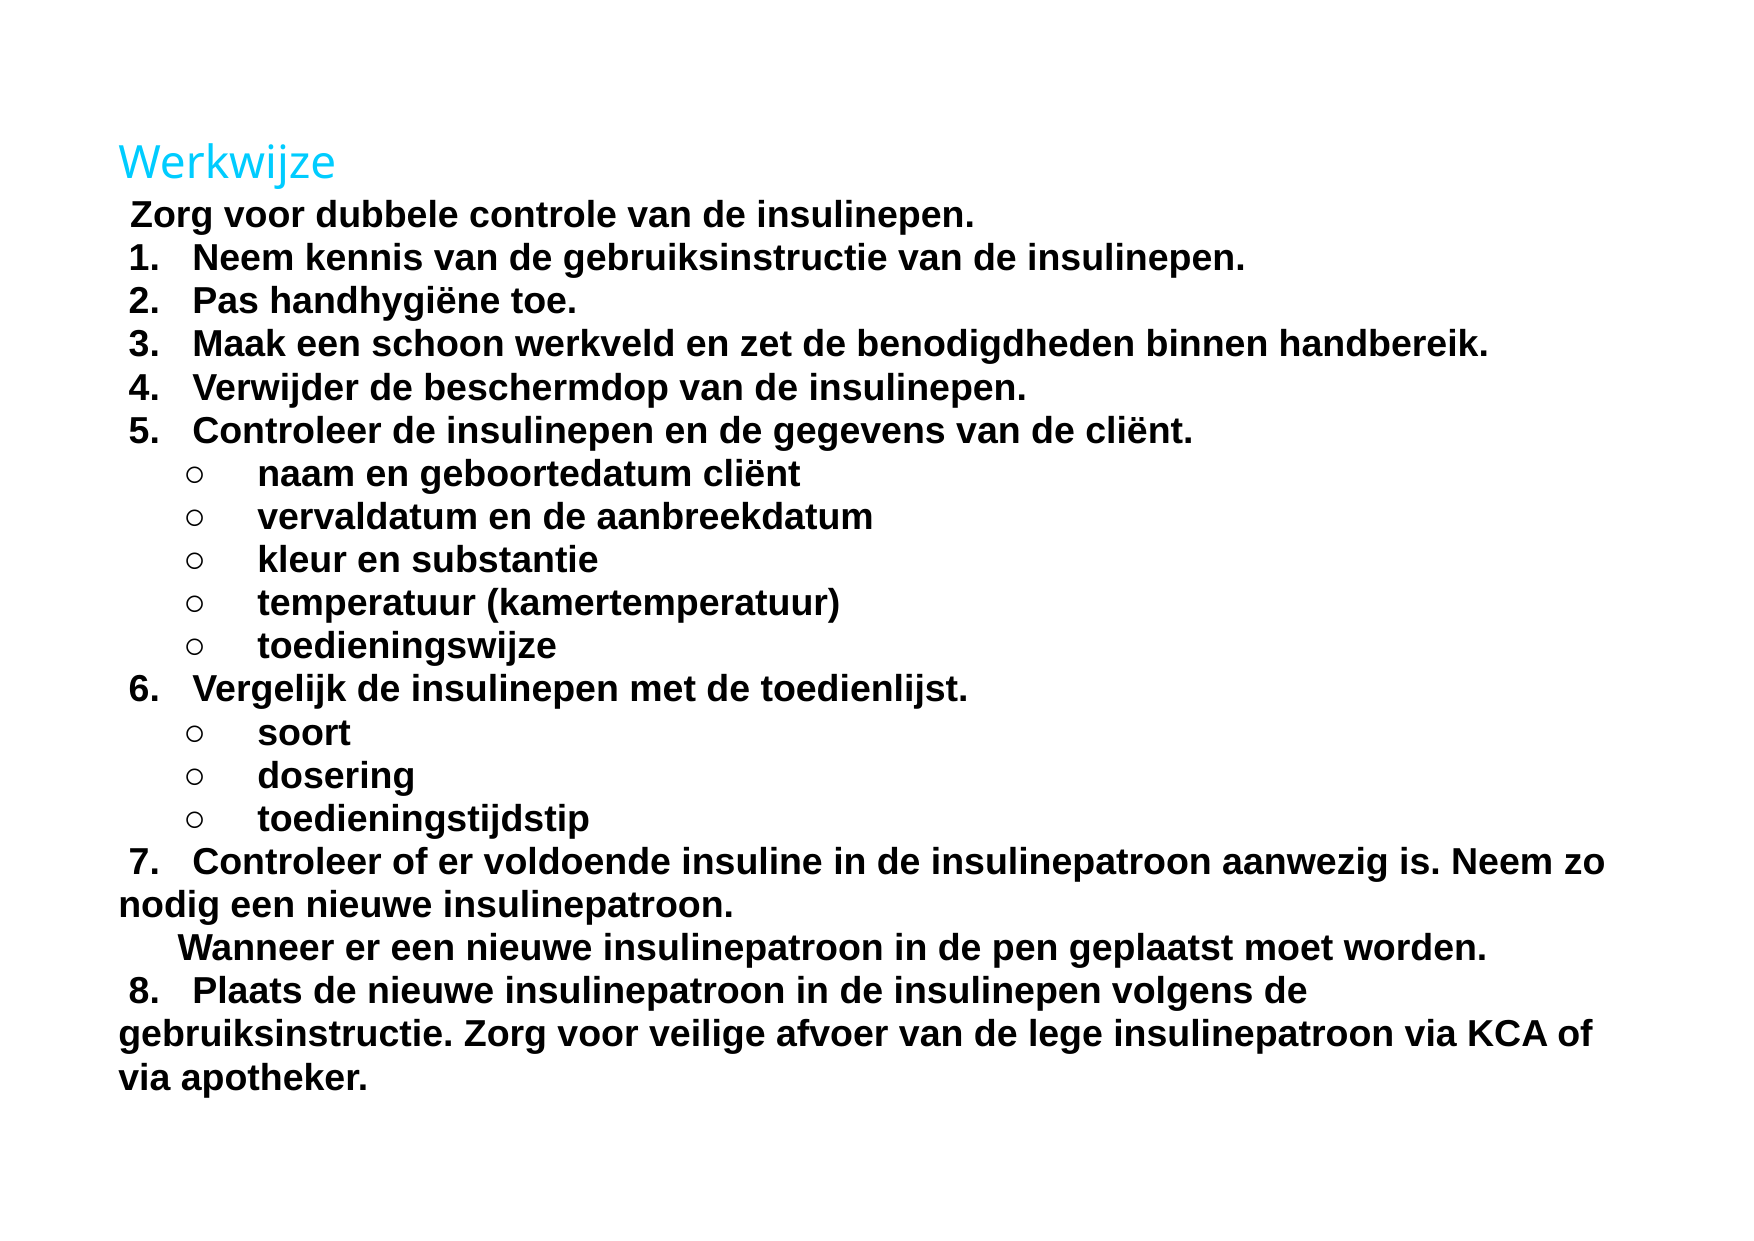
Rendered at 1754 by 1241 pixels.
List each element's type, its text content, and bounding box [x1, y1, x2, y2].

list temperatuur (kamertemperatuur) [183, 580, 1636, 623]
subtitle Werkwijze [118, 130, 1636, 192]
list kleur en substantie [183, 537, 1636, 580]
list dosering [183, 753, 1636, 796]
subtitle Zorg voor dubbele controle van de insulinepen. [130, 192, 1636, 235]
list naam en geboortedatum cliënt [183, 451, 1636, 494]
list Maak een schoon werkveld en zet de benodigdheden binnen handbereik. [118, 322, 1636, 365]
list Pas handhygiëne toe. [118, 278, 1636, 322]
list Verwijder de beschermdop van de insulinepen. [118, 365, 1636, 408]
list Plaats de nieuwe insulinepatroon in de insulinepen volgens de gebruiksinstructie. Zorg voor veilige afvoer van de lege insulinepatroon via KCA of via apotheker. [118, 968, 1636, 1098]
list toedieningswijze [183, 623, 1636, 667]
list Controleer of er voldoende insuline in de insulinepatroon aanwezig is. Neem zo nodig een nieuwe insulinepatroon. [118, 839, 1636, 925]
list toedieningstijdstip [183, 796, 1636, 839]
list Neem kennis van de gebruiksinstructie van de insulinepen. [118, 235, 1636, 278]
subtitle Wanneer er een nieuwe insulinepatroon in de pen geplaatst moet worden. [177, 925, 1636, 968]
list Controleer de insulinepen en de gegevens van de cliënt. [118, 408, 1636, 451]
list soort [183, 710, 1636, 753]
list Vergelijk de insulinepen met de toedienlijst. [118, 667, 1636, 710]
list vervaldatum en de aanbreekdatum [183, 494, 1636, 537]
